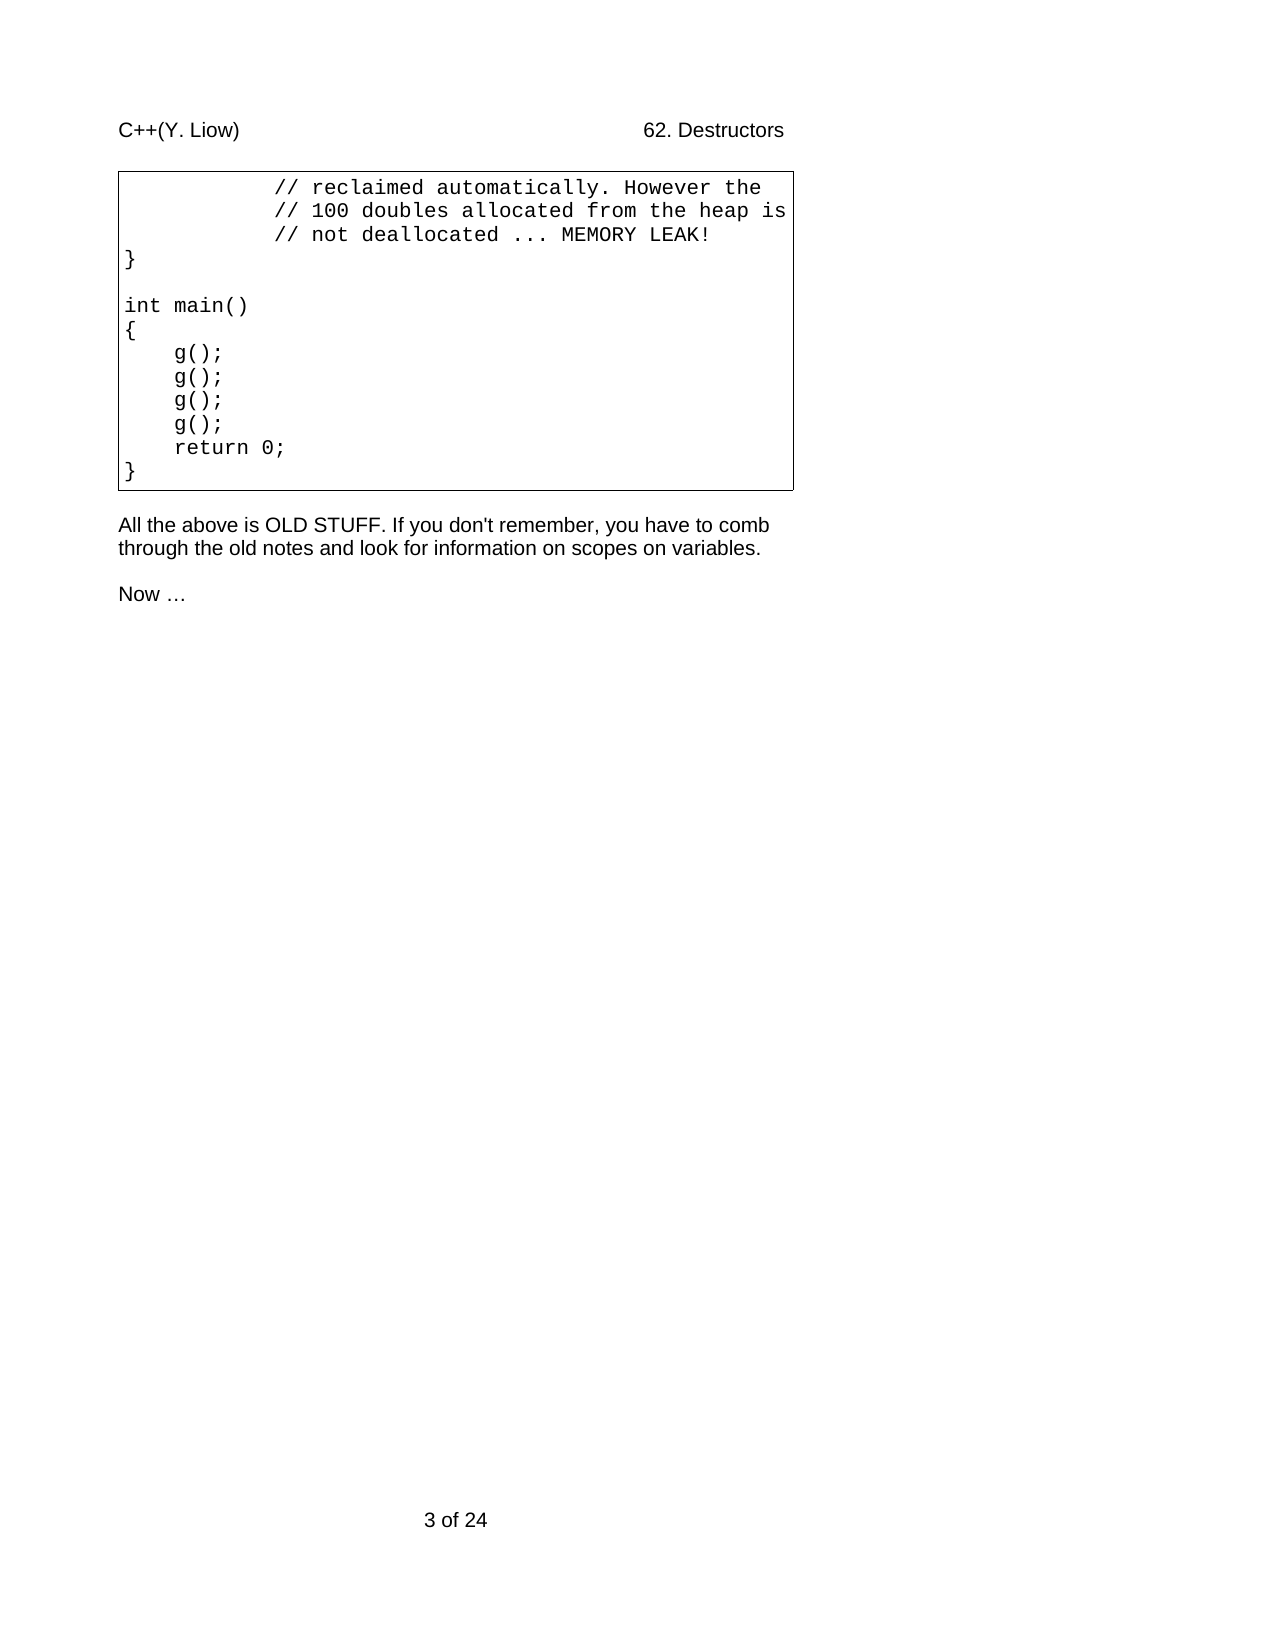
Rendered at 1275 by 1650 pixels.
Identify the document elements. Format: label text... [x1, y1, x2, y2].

table_header // reclaimed automatically. However the // 100 doubles allocated from the heap is // not deallocated ... MEMORY LEAK! } int main() { g(); g(); g(); g(); return 0; } [119, 172, 793, 490]
text All the above is OLD STUFF. If you don't remember, you have to comb through the old notes and look for information on scopes on variables. [118, 513, 793, 559]
text Now … [118, 583, 793, 606]
